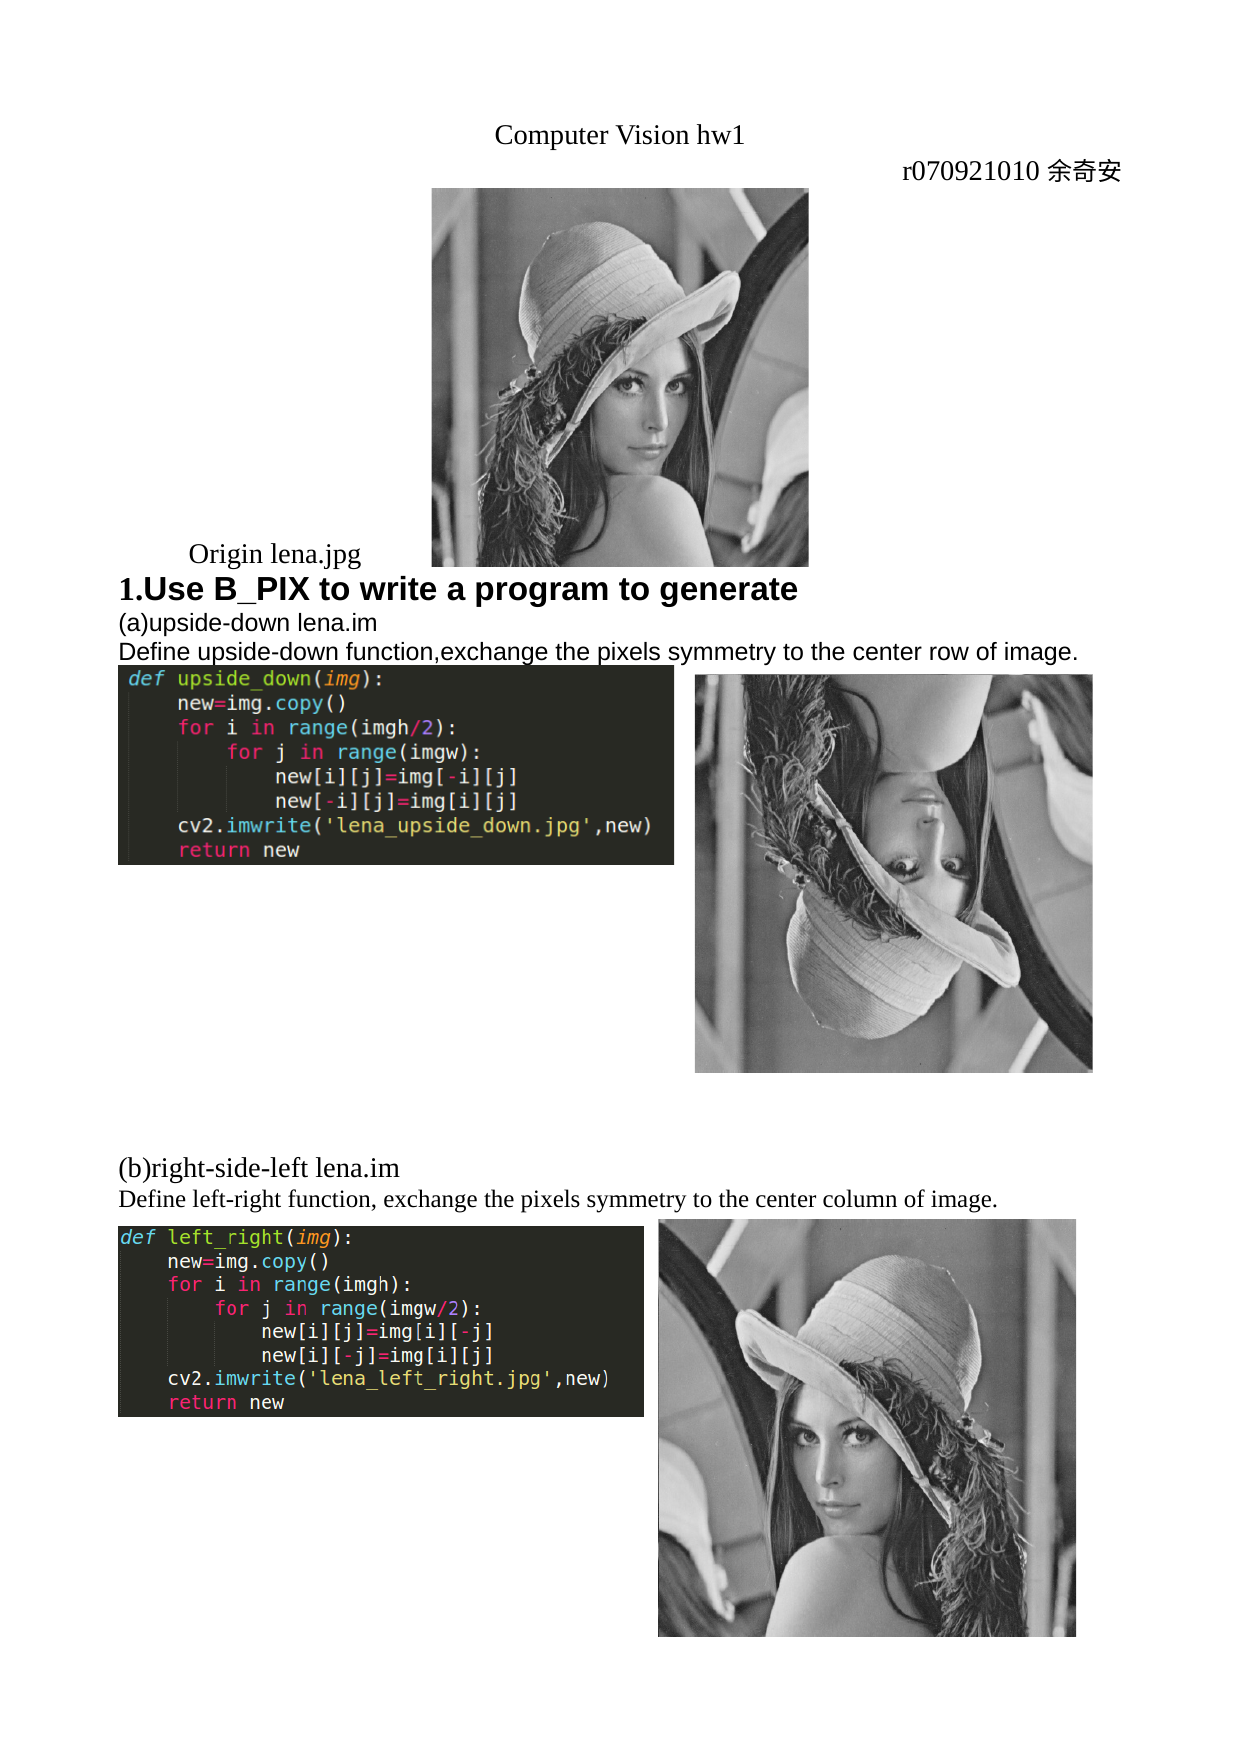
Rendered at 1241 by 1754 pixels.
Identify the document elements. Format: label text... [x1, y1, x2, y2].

picture [658, 1219, 1077, 1637]
text Computer Vision hw1 [118, 118, 1122, 151]
picture [431, 188, 809, 567]
text Define left-right function, exchange the pixels symmetry to the center column of image. [118, 1184, 1122, 1212]
text Origin lena.jpg [118, 536, 1122, 569]
text (a)upside-down lena.im [118, 608, 1122, 637]
text 1.Use B_PIX to write a program to generate [118, 569, 1122, 608]
picture [694, 674, 1093, 1073]
picture [118, 665, 675, 865]
text Define upside-down function,exchange the pixels symmetry to the center row of image. [118, 637, 1122, 665]
picture [118, 1226, 644, 1417]
text (b)right-side-left lena.im [118, 1151, 1122, 1184]
text r070921010 余奇安 [118, 151, 1122, 187]
